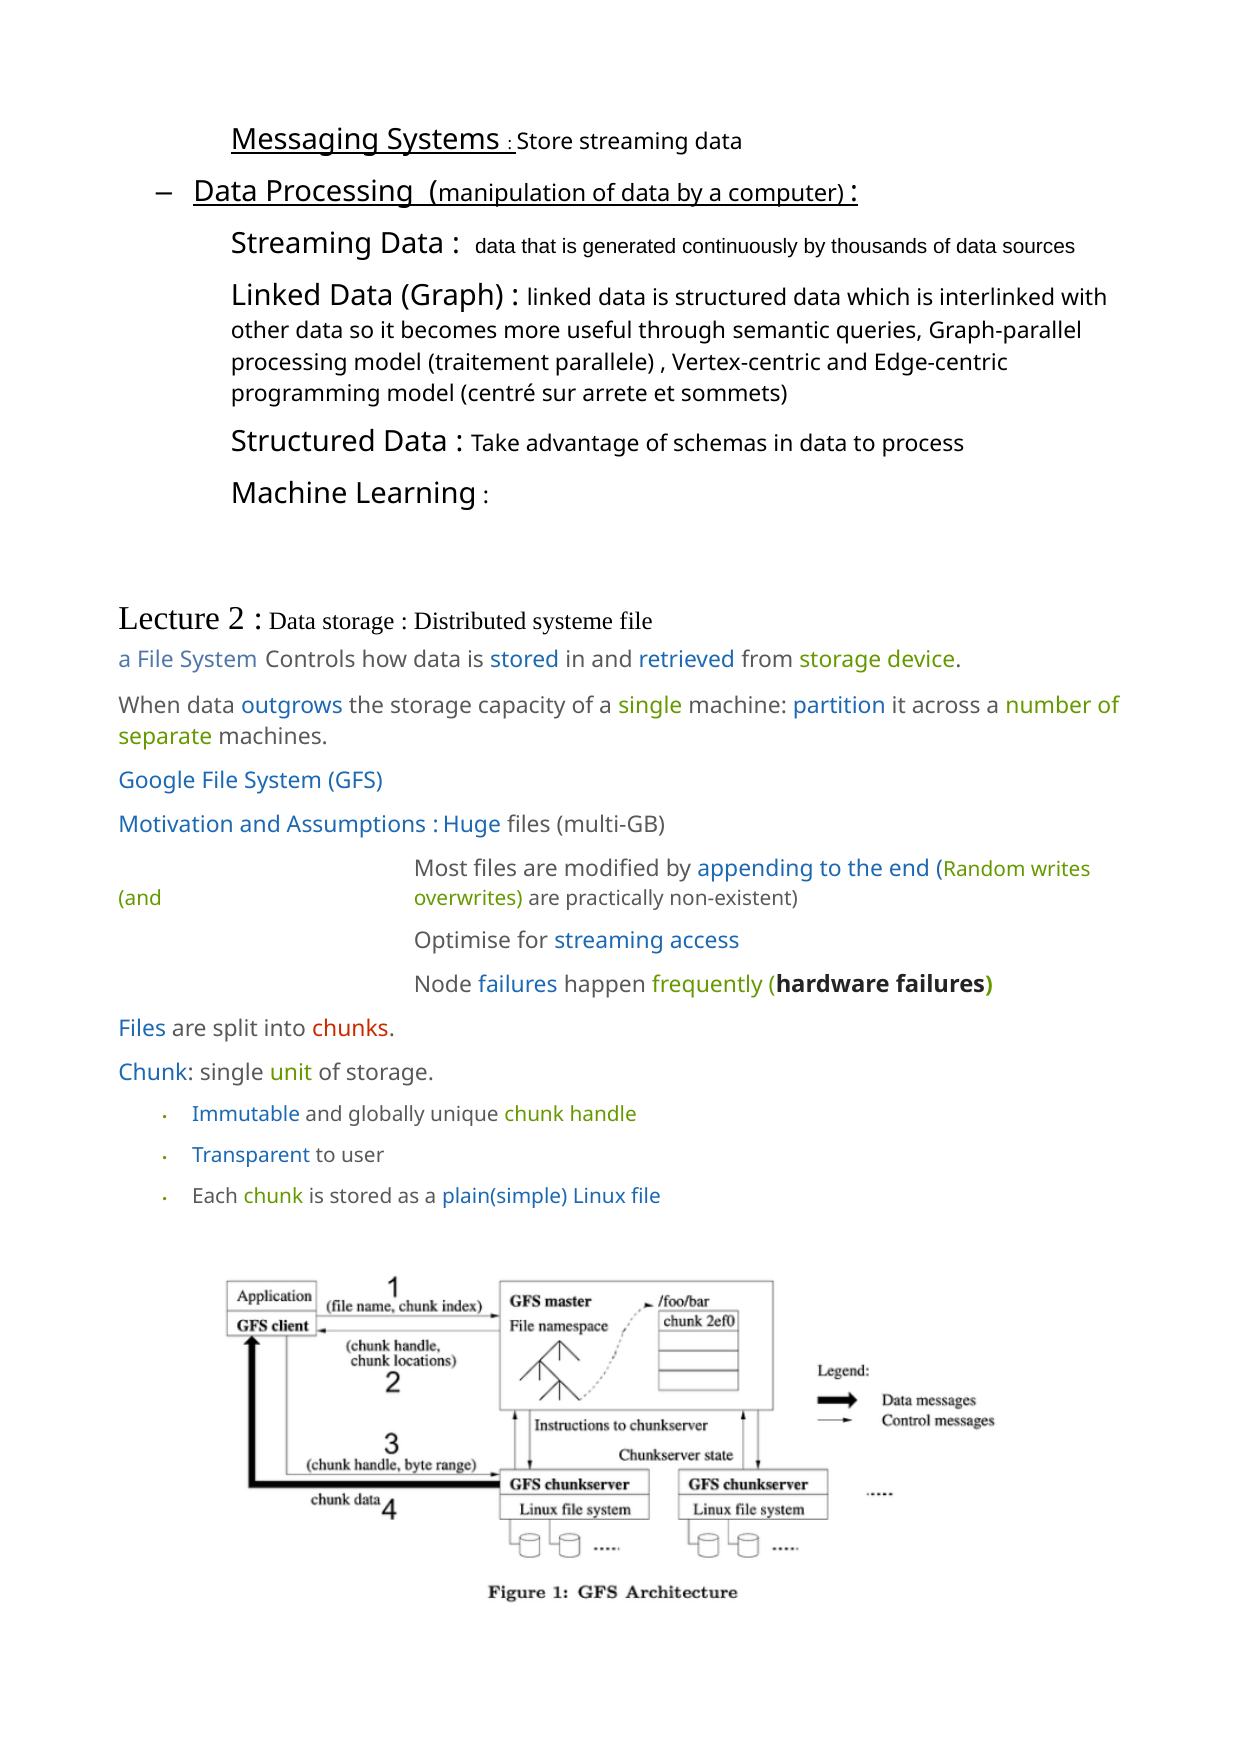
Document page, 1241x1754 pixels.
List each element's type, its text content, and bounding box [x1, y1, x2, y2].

text Most files are modified by appending to the end (Random writes (and overwrites) are practically non-existent) [118, 851, 1122, 911]
list Data Processing (manipulation of data by a computer) : [156, 170, 1122, 210]
text Chunk: single unit of storage. [118, 1056, 1122, 1087]
picture [215, 1222, 1026, 1611]
text When data outgrows the storage capacity of a single machine: partition it across a number of separate machines. [118, 689, 1122, 751]
list Structured Data : Take advantage of schemas in data to process [193, 421, 1122, 460]
text a File System Controls how data is stored in and retrieved from storage device. [118, 637, 1122, 676]
list Streaming Data : data that is generated continuously by thousands of data sources [193, 222, 1122, 262]
text Motivation and Assumptions : Huge files (multi-GB) [118, 808, 1122, 839]
text Node failures happen frequently (hardware failures) [118, 967, 1122, 999]
text Optimise for streaming access [118, 924, 1122, 955]
text Files are split into chunks. [118, 1012, 1122, 1043]
list Each chunk is stored as a plain(simple) Linux file [162, 1181, 1122, 1210]
text Google File System (GFS) [118, 764, 1122, 795]
list Linked Data (Graph) : linked data is structured data which is interlinked with other data so it becomes more useful through semantic queries, Graph-parallel processing model (traitement parallele) , Vertex-centric and Edge-centric programming model (centré sur arrete et sommets) [193, 275, 1122, 408]
text Lecture 2 : Data storage : Distributed systeme file [118, 598, 1122, 637]
list Transparent to user [162, 1141, 1122, 1169]
list Machine Learning : [193, 473, 1122, 512]
list Messaging Systems : Store streaming data [193, 118, 1122, 158]
list Immutable and globally unique chunk handle [162, 1099, 1122, 1128]
